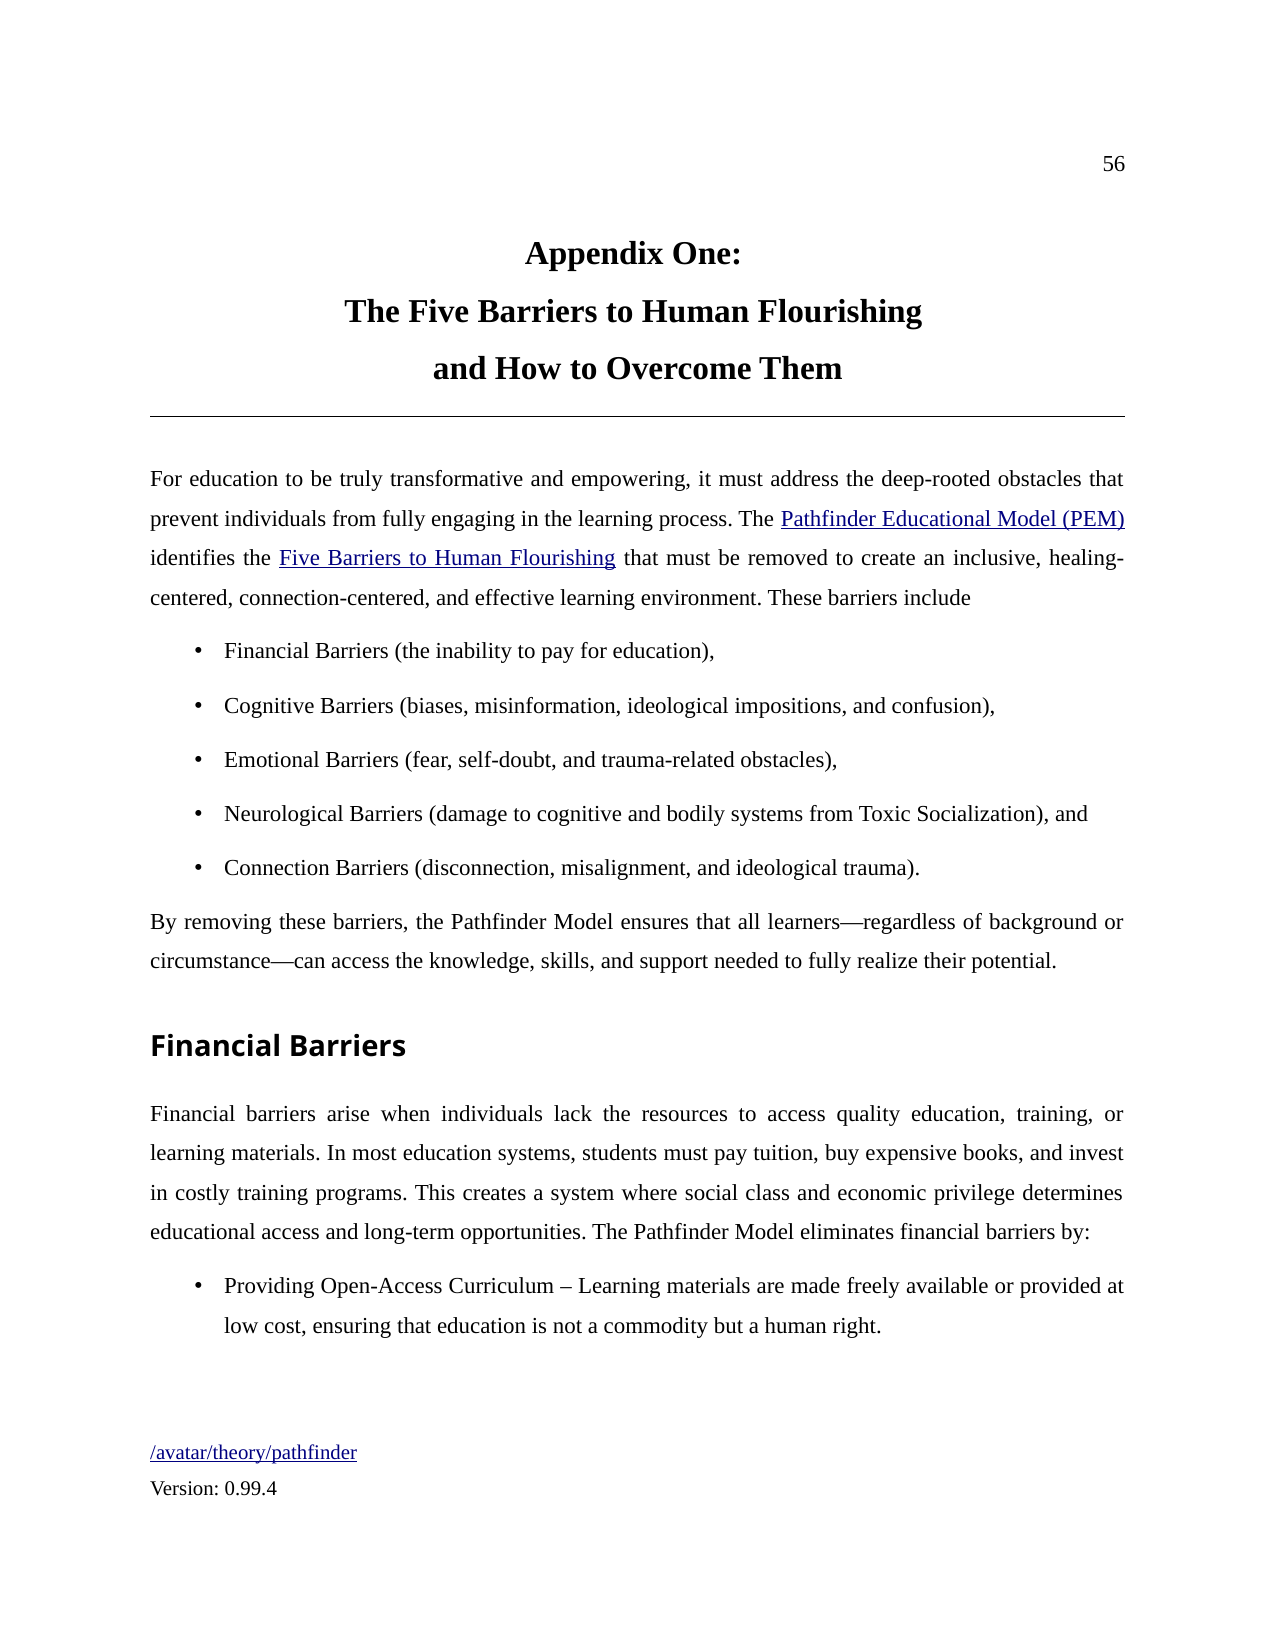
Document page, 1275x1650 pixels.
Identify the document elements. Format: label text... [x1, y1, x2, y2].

list Providing Open-Access Curriculum – Learning materials are made freely available or provided at low cost, ensuring that education is not a commodity but a human right. [194, 1272, 1125, 1338]
text By removing these barriers, the Pathfinder Model ensures that all learners—regardless of background or circumstance—can access the knowledge, skills, and support needed to fully realize their potential. [150, 908, 1125, 974]
subtitle Financial Barriers [150, 1025, 1125, 1065]
list Financial Barriers (the inability to pay for education), [194, 638, 1125, 664]
list Emotional Barriers (fear, self-doubt, and trauma-related obstacles), [194, 746, 1125, 772]
text Financial barriers arise when individuals lack the resources to access quality education, training, or learning materials. In most education systems, students must pay tuition, buy expensive books, and invest in costly training programs. This creates a system where social class and economic privilege determines educational access and long-term opportunities. The Pathfinder Model eliminates financial barriers by: [150, 1100, 1125, 1245]
list Connection Barriers (disconnection, misalignment, and ideological trauma). [194, 854, 1125, 880]
list Neurological Barriers (damage to cognitive and bodily systems from Toxic Socialization), and [194, 800, 1125, 826]
list Cognitive Barriers (biases, misinformation, ideological impositions, and confusion), [194, 692, 1125, 718]
subtitle Appendix One: The Five Barriers to Human Flourishing and How to Overcome Them [150, 231, 1125, 416]
text For education to be truly transformative and empowering, it must address the deep-rooted obstacles that prevent individuals from fully engaging in the learning process. The Pathfinder Educational Model (PEM) identifies the Five Barriers to Human Flourishing that must be removed to create an inclusive, healing-centered, connection-centered, and effective learning environment. These barriers include [150, 465, 1125, 610]
